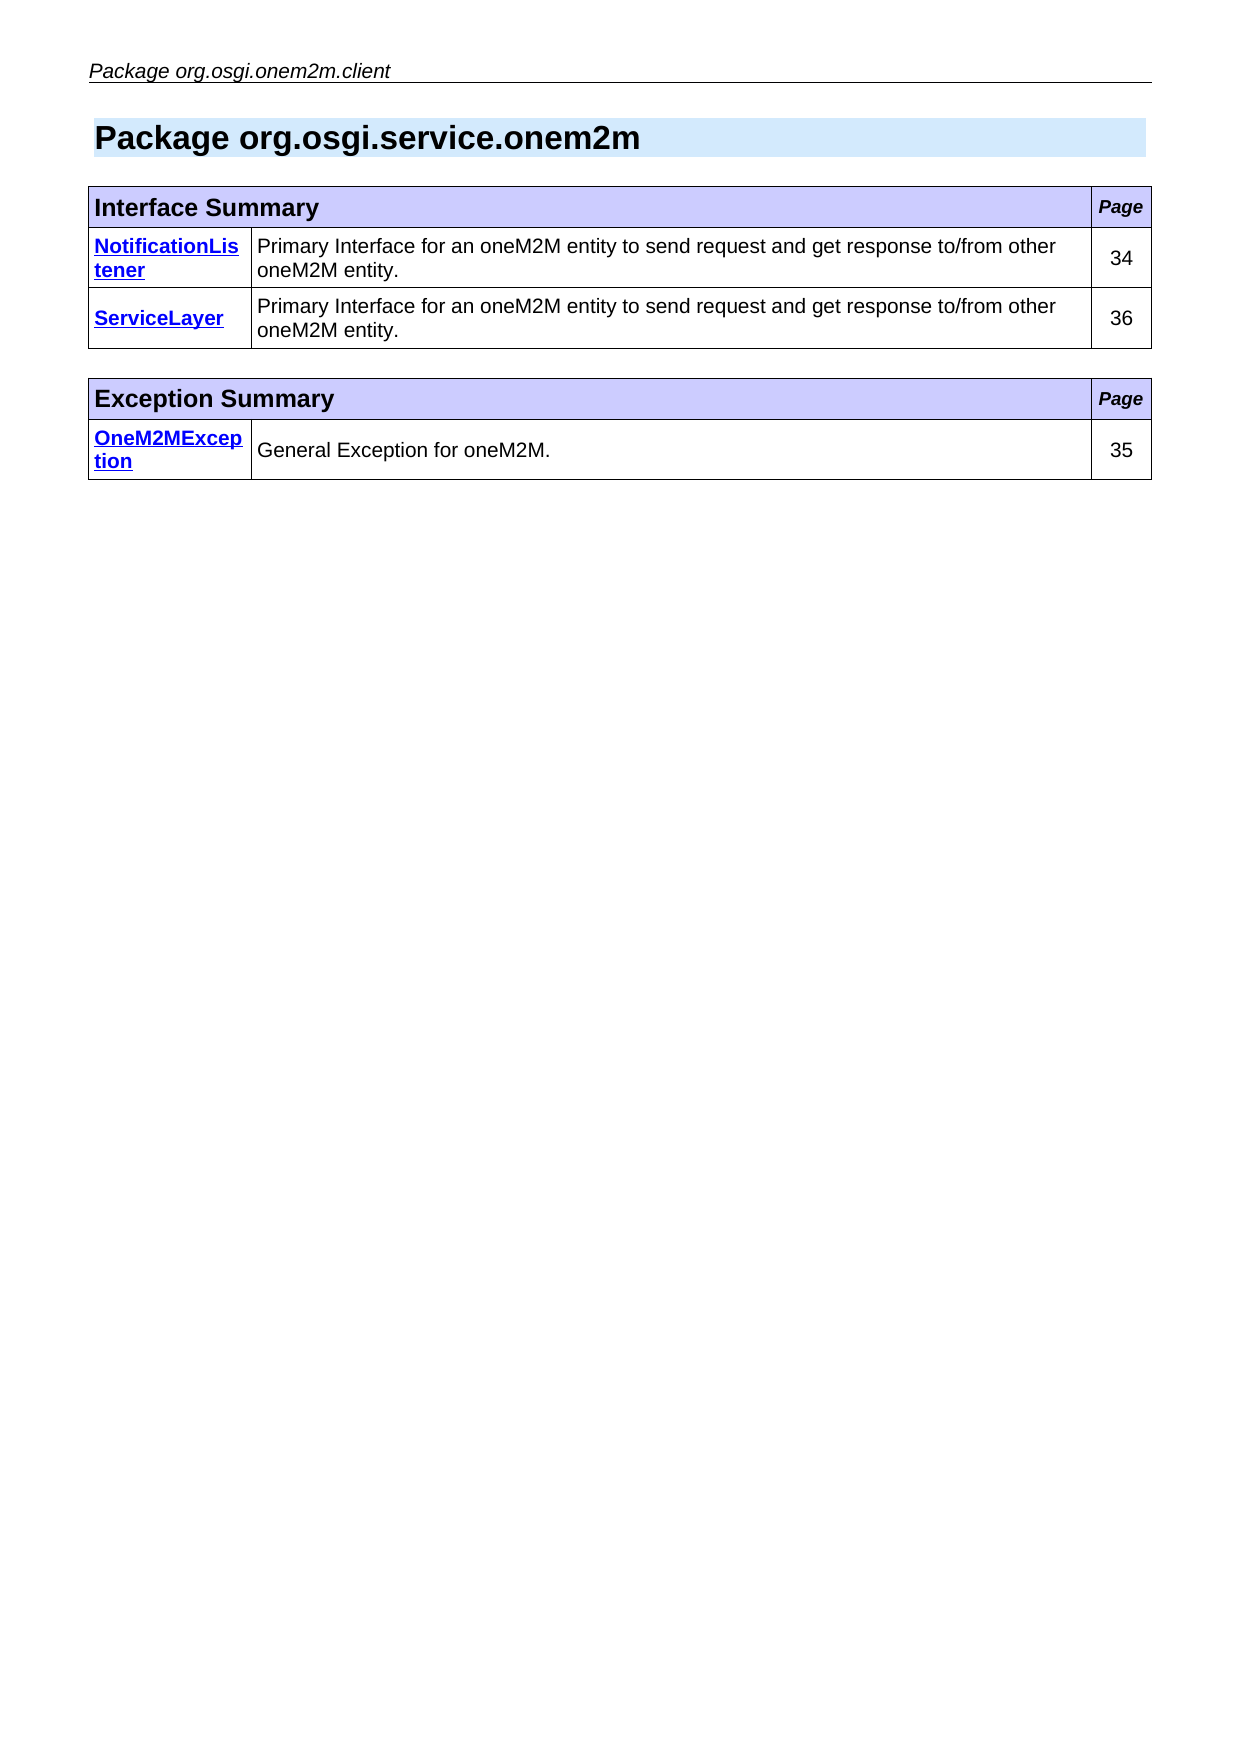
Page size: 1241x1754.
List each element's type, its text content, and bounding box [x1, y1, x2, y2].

table_cell 35 [1092, 288, 1151, 347]
table_cell ServiceLayer [89, 288, 251, 347]
table_cell 34 [1092, 420, 1151, 479]
table_cell 33 [1092, 228, 1151, 287]
table_header Exception Summary [89, 379, 1091, 419]
table_header Page [1092, 379, 1151, 419]
table_cell General Exception for oneM2M. [252, 420, 1091, 479]
table_cell OneM2MException [89, 420, 251, 479]
table_cell Primary Interface for an oneM2M entity to send request and get response to/from other oneM2M entity. [252, 288, 1091, 347]
table_header Interface Summary [89, 187, 1091, 227]
table_cell Primary Interface for an oneM2M entity to send request and get response to/from other oneM2M entity. [252, 228, 1091, 287]
table_cell NotificationListener [89, 228, 251, 287]
table_header Page [1092, 187, 1151, 227]
subtitle Package org.osgi.service.onem2m [94, 118, 1146, 157]
